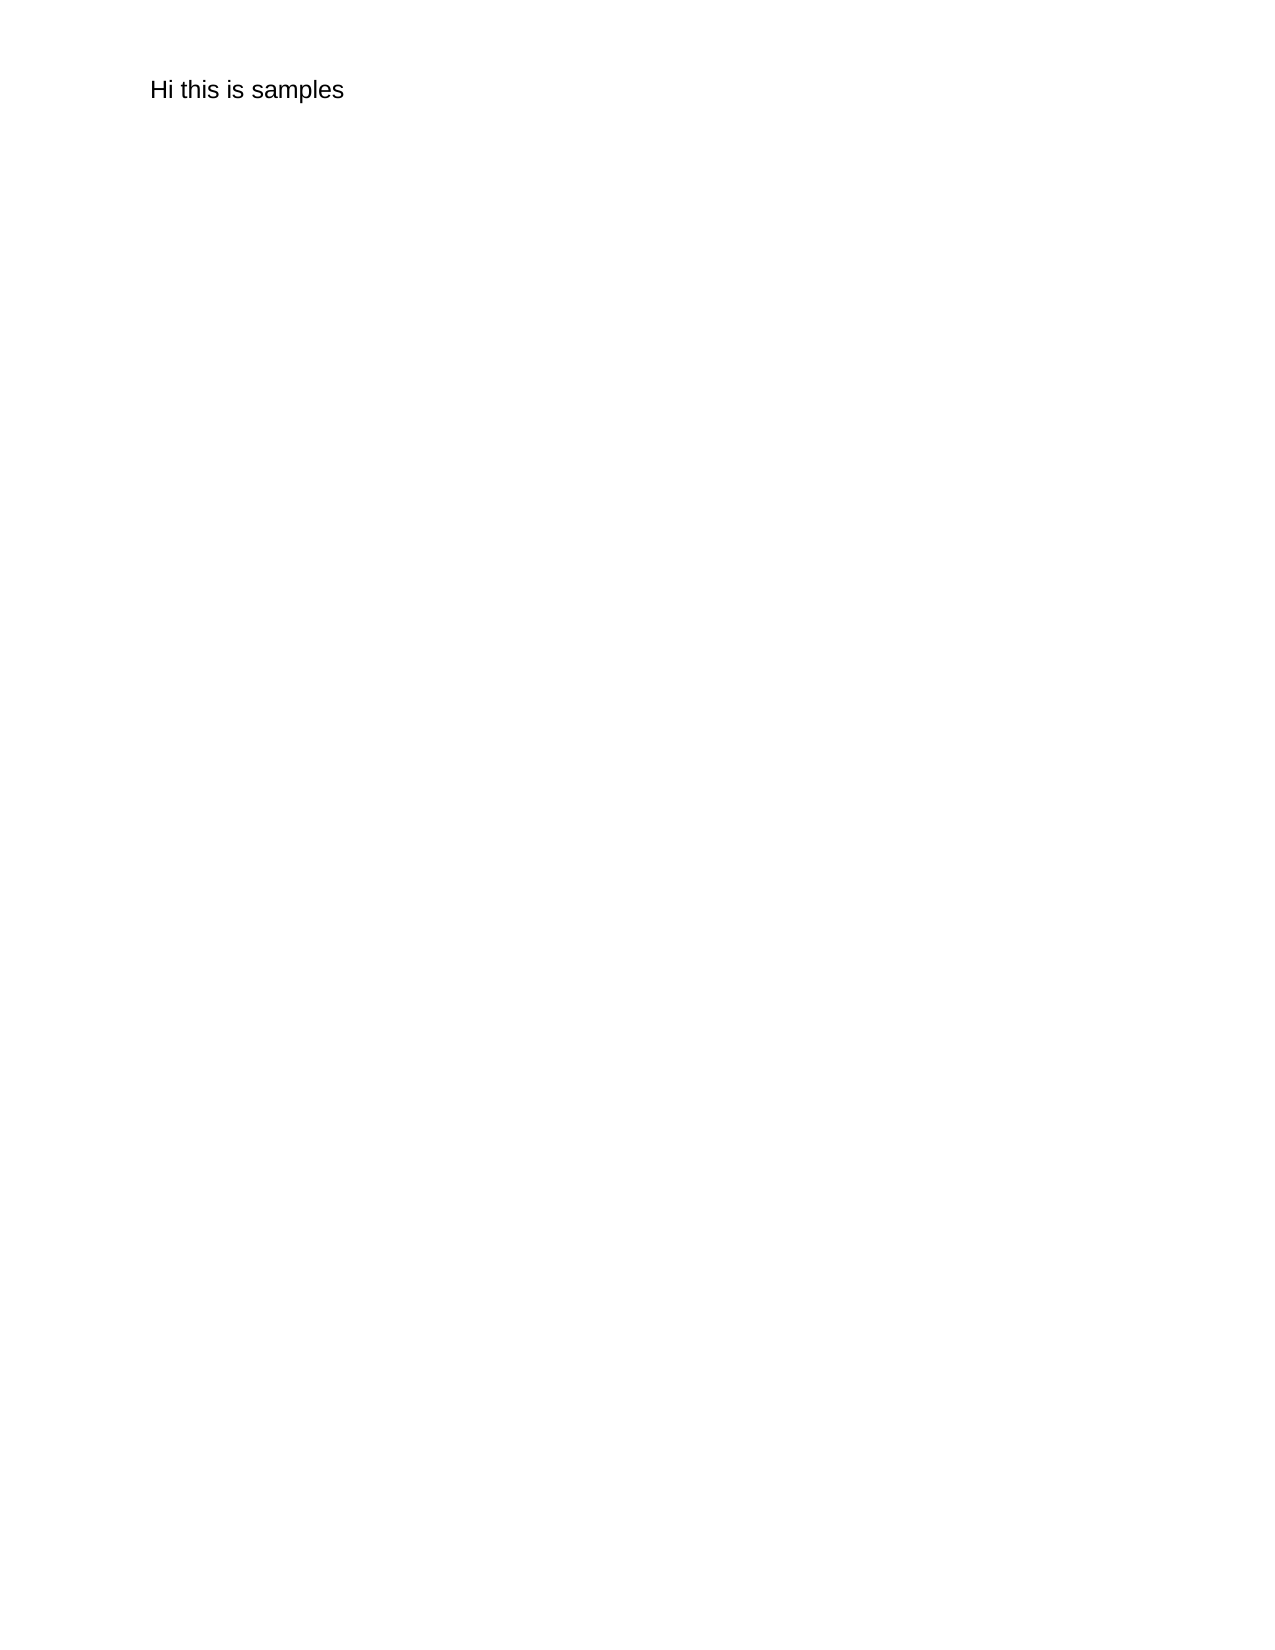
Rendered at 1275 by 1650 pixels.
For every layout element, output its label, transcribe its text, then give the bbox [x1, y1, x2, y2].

text Hi this is samples [150, 75, 1125, 104]
